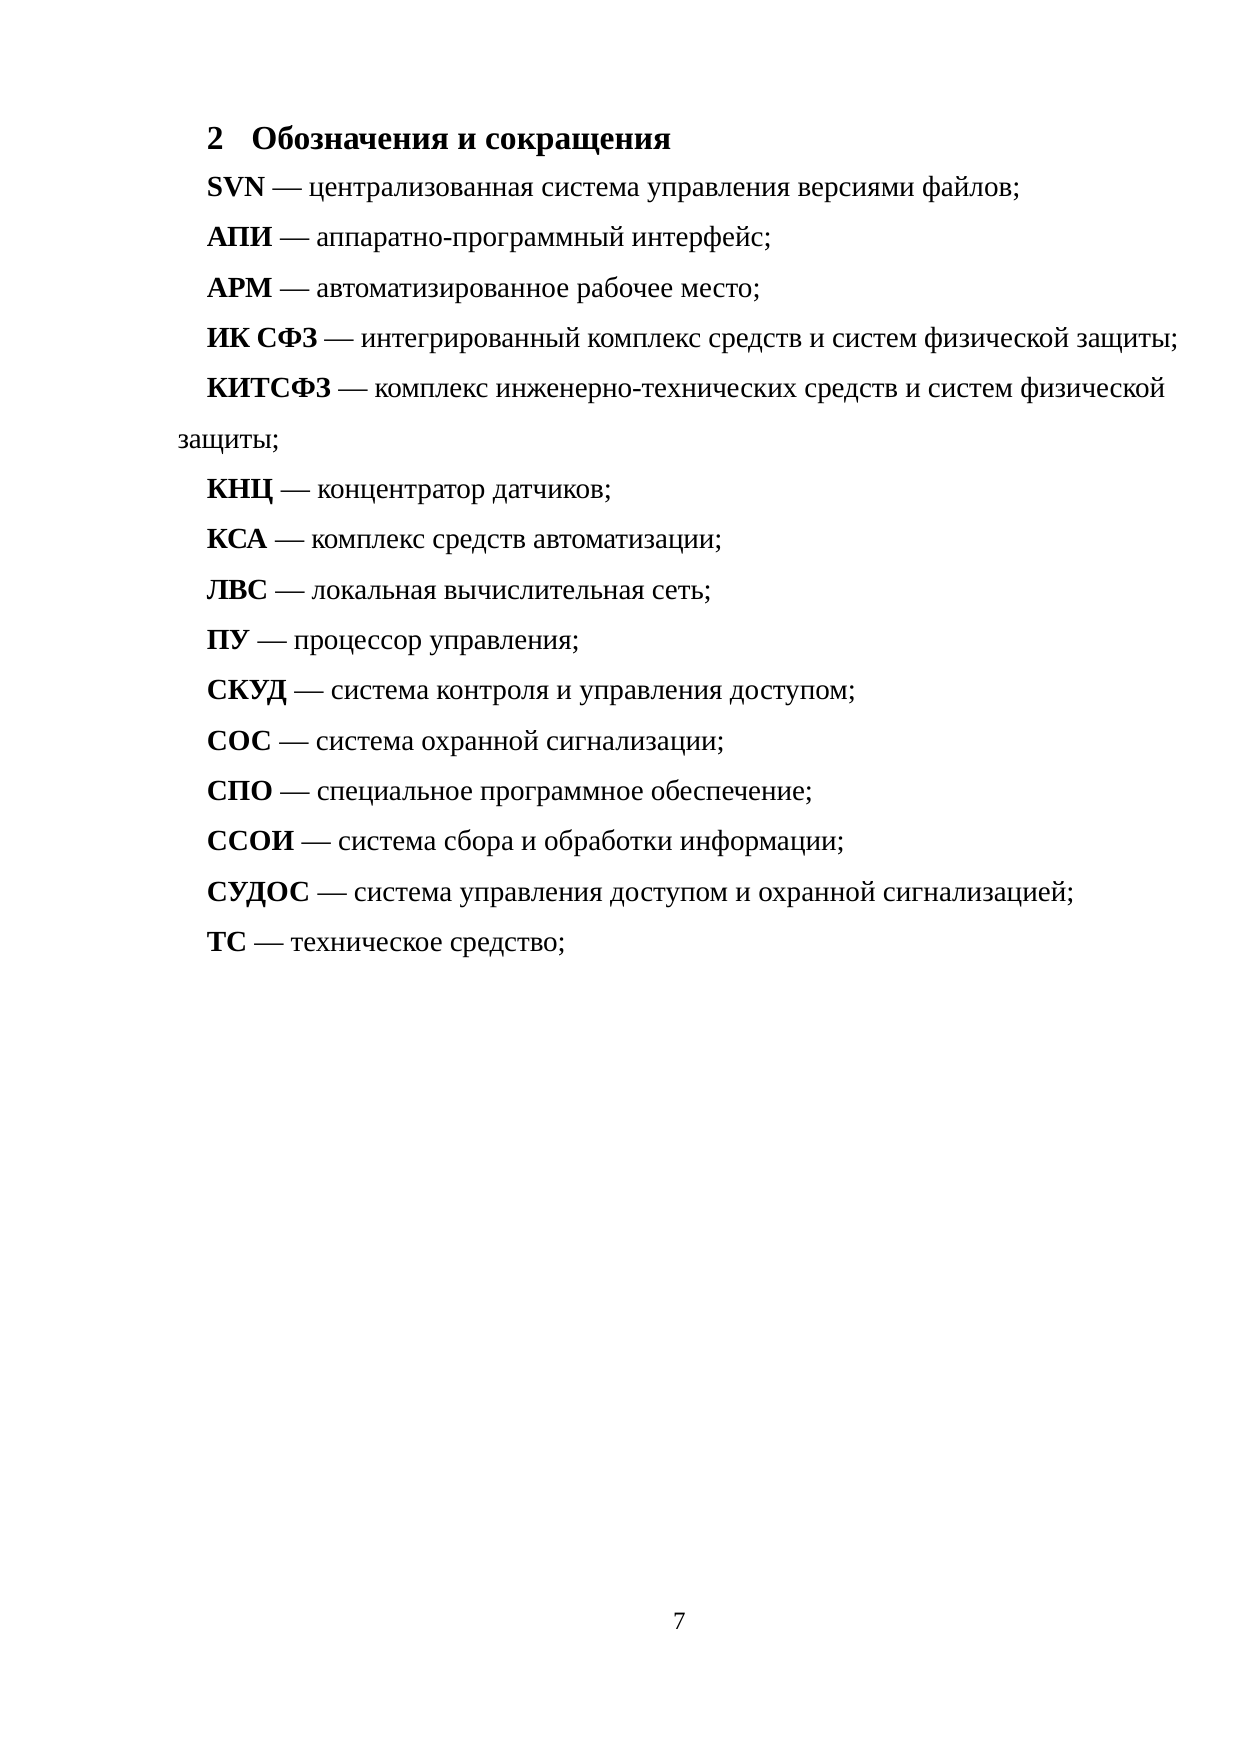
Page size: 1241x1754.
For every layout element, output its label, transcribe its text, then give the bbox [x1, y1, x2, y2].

text КИТСФЗ — комплекс инженерно-технических средств и систем физической защиты; [177, 371, 1181, 454]
text ССОИ — система сбора и обработки информации; [177, 823, 1181, 857]
text ЛВС — локальная вычислительная сеть; [177, 572, 1181, 605]
text СКУД — система контроля и управления доступом; [177, 672, 1181, 706]
text СОС — система охранной сигнализации; [177, 723, 1181, 756]
text СПО — специальное программное обеспечение; [177, 773, 1181, 807]
text СУДОС — система управления доступом и охранной сигнализацией; [177, 874, 1181, 907]
text ИК СФЗ — интегрированный комплекс средств и систем физической защиты; [177, 320, 1181, 354]
text АРМ — автоматизированное рабочее место; [177, 270, 1181, 303]
text КНЦ — концентратор датчиков; [177, 471, 1181, 505]
text КСА — комплекс средств автоматизации; [177, 521, 1181, 555]
text SVN — централизованная система управления версиями файлов; [177, 169, 1181, 203]
text ПУ — процессор управления; [177, 622, 1181, 656]
text ТС — техническое средство; [177, 924, 1181, 957]
subtitle Обозначения и сокращения [177, 118, 1181, 157]
text АПИ — аппаратно-программный интерфейс; [177, 219, 1181, 253]
